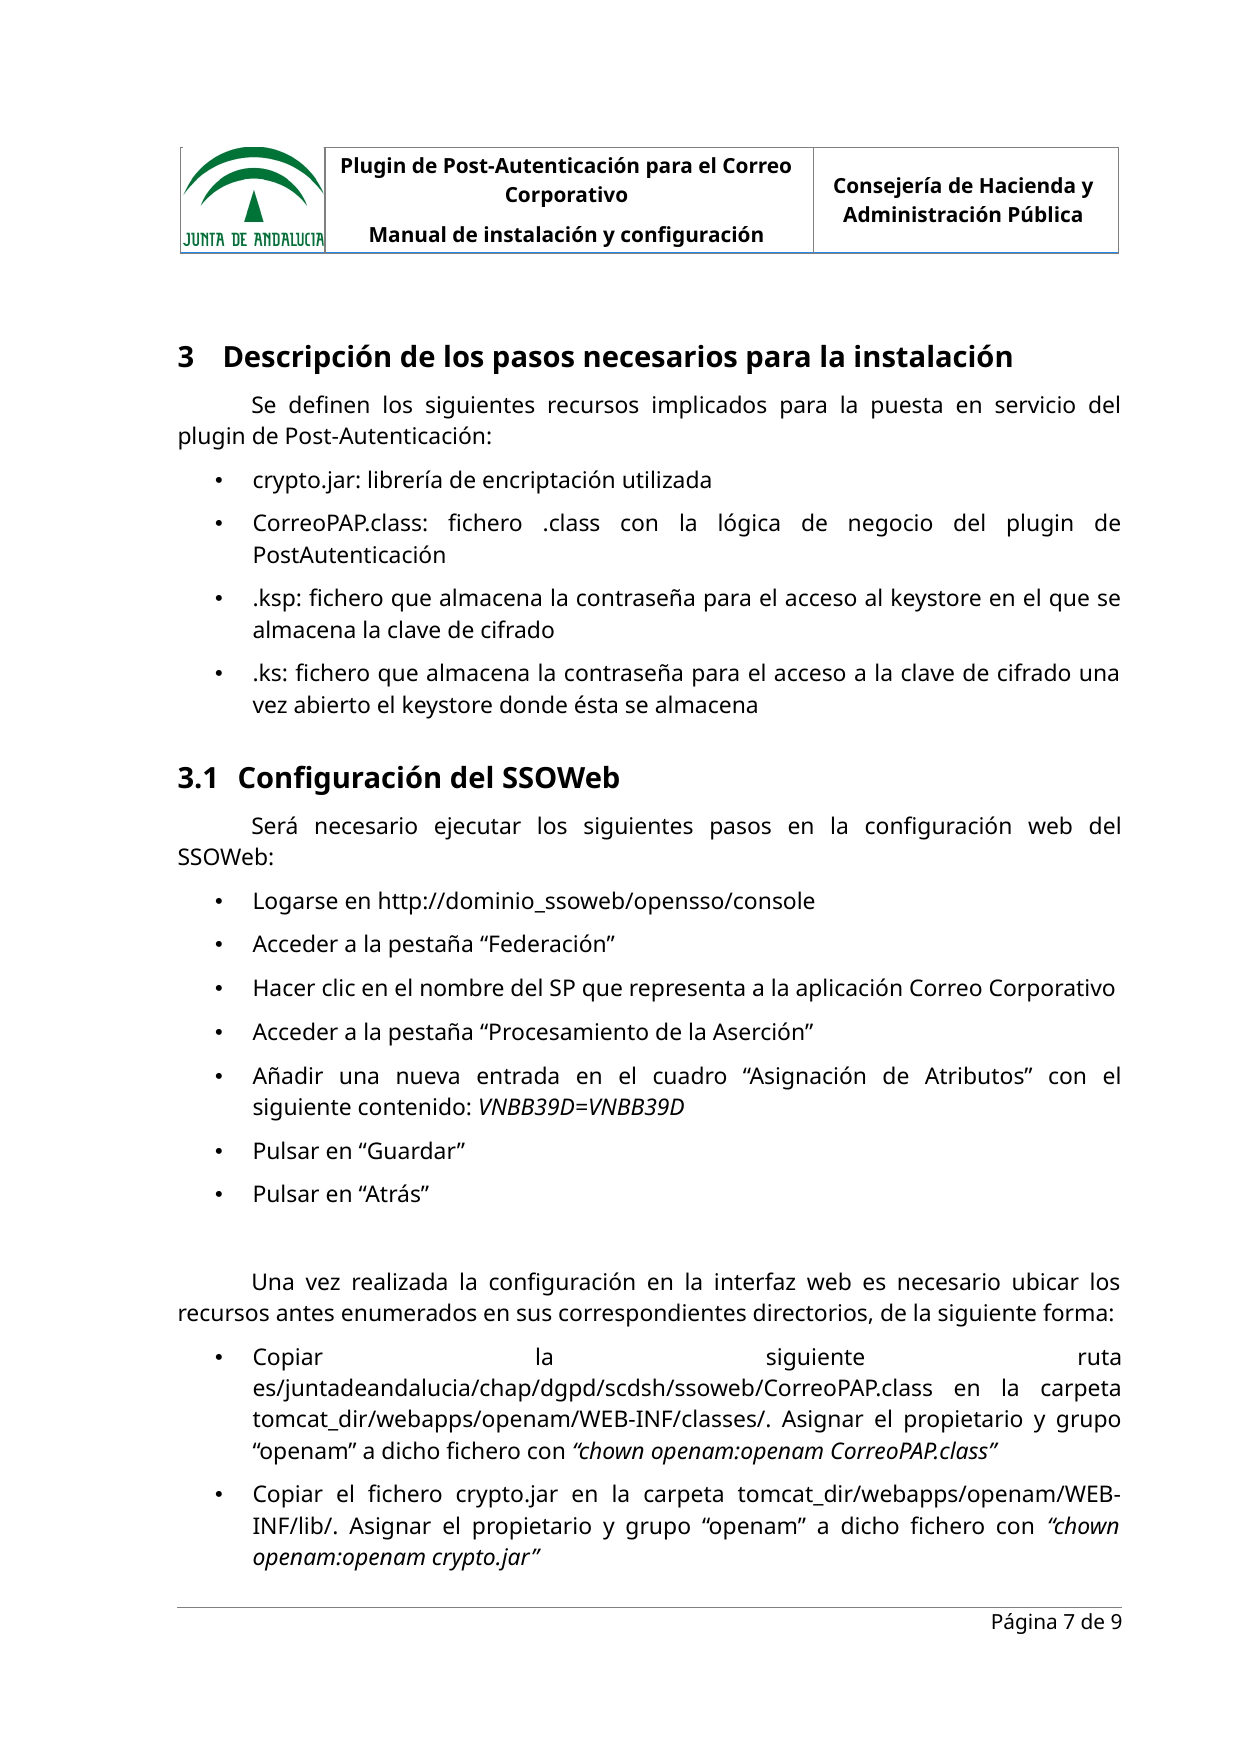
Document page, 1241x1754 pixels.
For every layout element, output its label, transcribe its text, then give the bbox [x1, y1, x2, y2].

list Copiar la siguiente ruta es/juntadeandalucia/chap/dgpd/scdsh/ssoweb/CorreoPAP.class en la carpeta tomcat_dir/webapps/openam/WEB-INF/classes/. Asignar el propietario y grupo “openam” a dicho fichero con “chown openam:openam CorreoPAP.class” [215, 1341, 1122, 1466]
list .ks: fichero que almacena la contraseña para el acceso a la clave de cifrado una vez abierto el keystore donde ésta se almacena [215, 657, 1122, 720]
text Será necesario ejecutar los siguientes pasos en la configuración web del SSOWeb: [177, 809, 1122, 872]
text Se definen los siguientes recursos implicados para la puesta en servicio del plugin de Post-Autenticación: [177, 389, 1122, 451]
list Pulsar en “Guardar” [215, 1134, 1122, 1166]
subtitle Descripción de los pasos necesarios para la instalación [177, 336, 1122, 376]
list CorreoPAP.class: fichero .class con la lógica de negocio del plugin de PostAutenticación [215, 507, 1122, 570]
list Pulsar en “Atrás” [215, 1178, 1122, 1209]
text Una vez realizada la configuración en la interfaz web es necesario ubicar los recursos antes enumerados en sus correspondientes directorios, de la siguiente forma: [177, 1266, 1122, 1328]
list Logarse en http://dominio_ssoweb/opensso/console [215, 884, 1122, 916]
list Añadir una nueva entrada en el cuadro “Asignación de Atributos” con el siguiente contenido: VNBB39D=VNBB39D [215, 1059, 1122, 1122]
list Hacer clic en el nombre del SP que representa a la aplicación Correo Corporativo [215, 972, 1122, 1003]
subtitle Configuración del SSOWeb [177, 757, 1122, 797]
list .ksp: fichero que almacena la contraseña para el acceso al keystore en el que se almacena la clave de cifrado [215, 582, 1122, 645]
picture [183, 147, 324, 246]
list Copiar el fichero crypto.jar en la carpeta tomcat_dir/webapps/openam/WEB-INF/lib/. Asignar el propietario y grupo “openam” a dicho fichero con “chown openam:openam crypto.jar” [215, 1478, 1122, 1572]
list crypto.jar: librería de encriptación utilizada [215, 464, 1122, 495]
list Acceder a la pestaña “Federación” [215, 928, 1122, 959]
list Acceder a la pestaña “Procesamiento de la Aserción” [215, 1016, 1122, 1047]
